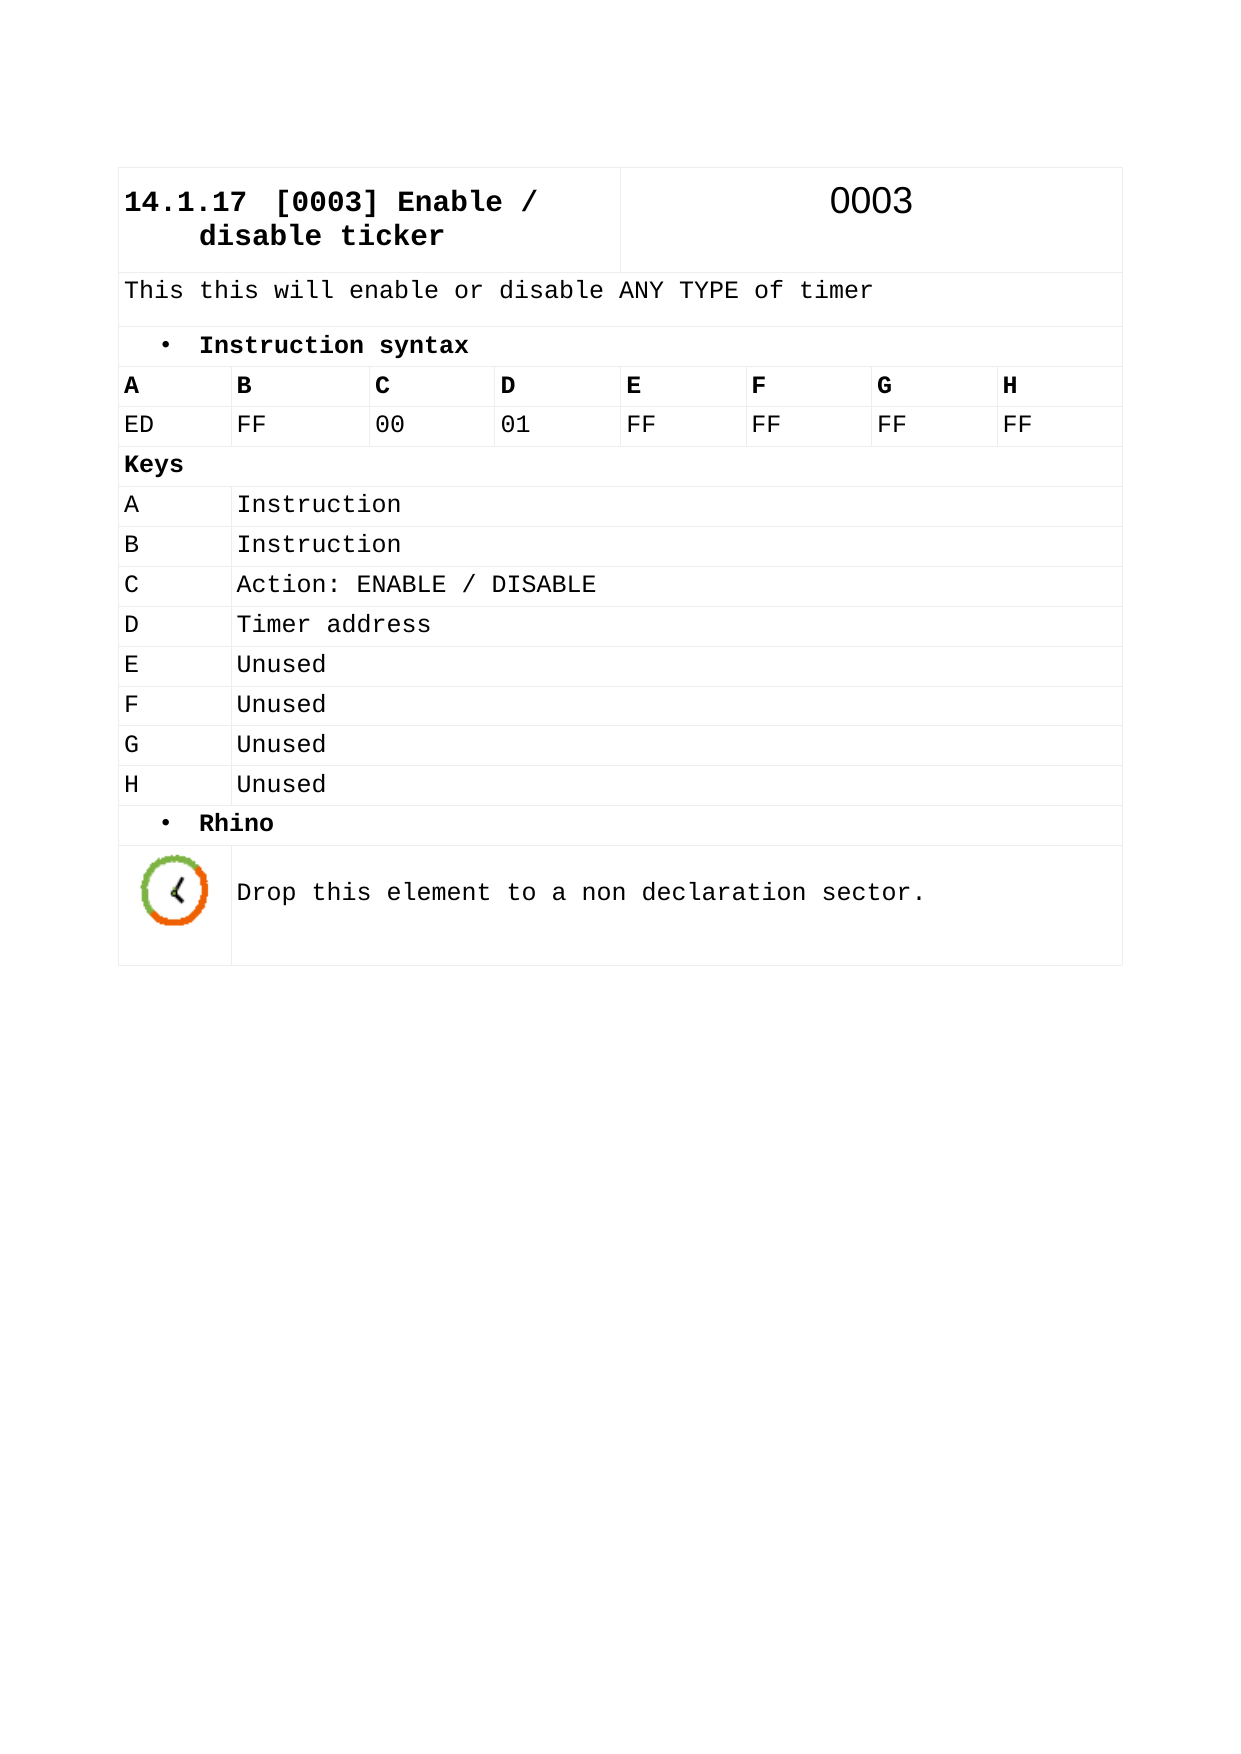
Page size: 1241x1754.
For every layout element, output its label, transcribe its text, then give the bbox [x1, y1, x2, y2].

table_cell Instruction [232, 527, 1122, 566]
table_cell Unused [232, 687, 1122, 725]
table_header 0003 [621, 168, 1122, 272]
table_cell Rhino [119, 806, 1122, 845]
table_cell This this will enable or disable ANY TYPE of timer [119, 273, 1122, 326]
table_cell Unused [232, 726, 1122, 765]
table_cell Timer address [232, 607, 1122, 646]
table_cell FF [747, 407, 871, 446]
table_cell A [119, 367, 231, 406]
table_cell B [119, 527, 231, 566]
table_cell Instruction [232, 487, 1122, 526]
picture [134, 851, 215, 931]
table_cell C [370, 367, 494, 406]
table_cell B [232, 367, 369, 406]
table_cell Unused [232, 647, 1122, 686]
table_cell A [119, 487, 231, 526]
table_cell FF [998, 407, 1122, 446]
table_cell Instruction syntax [119, 327, 1122, 366]
table_cell E [621, 367, 746, 406]
table_cell D [119, 607, 231, 646]
table_cell F [119, 687, 231, 725]
table_cell F [747, 367, 871, 406]
table_cell Keys [119, 447, 1122, 486]
table_cell G [872, 367, 997, 406]
table_cell G [119, 726, 231, 765]
table_cell FF [872, 407, 997, 446]
table_header [0003] Enable / disable ticker [119, 168, 620, 272]
table_cell Action: ENABLE / DISABLE [232, 567, 1122, 606]
table_cell H [998, 367, 1122, 406]
table_cell [119, 846, 231, 965]
table_cell Drop this element to a non declaration sector. [232, 846, 1122, 965]
table_cell FF [232, 407, 369, 446]
table_cell H [119, 766, 231, 805]
table_cell C [119, 567, 231, 606]
table_cell D [495, 367, 620, 406]
table_cell 01 [495, 407, 620, 446]
table_cell ED [119, 407, 231, 446]
table_cell Unused [232, 766, 1122, 805]
table_cell 00 [370, 407, 494, 446]
table_cell FF [621, 407, 746, 446]
table_cell E [119, 647, 231, 686]
